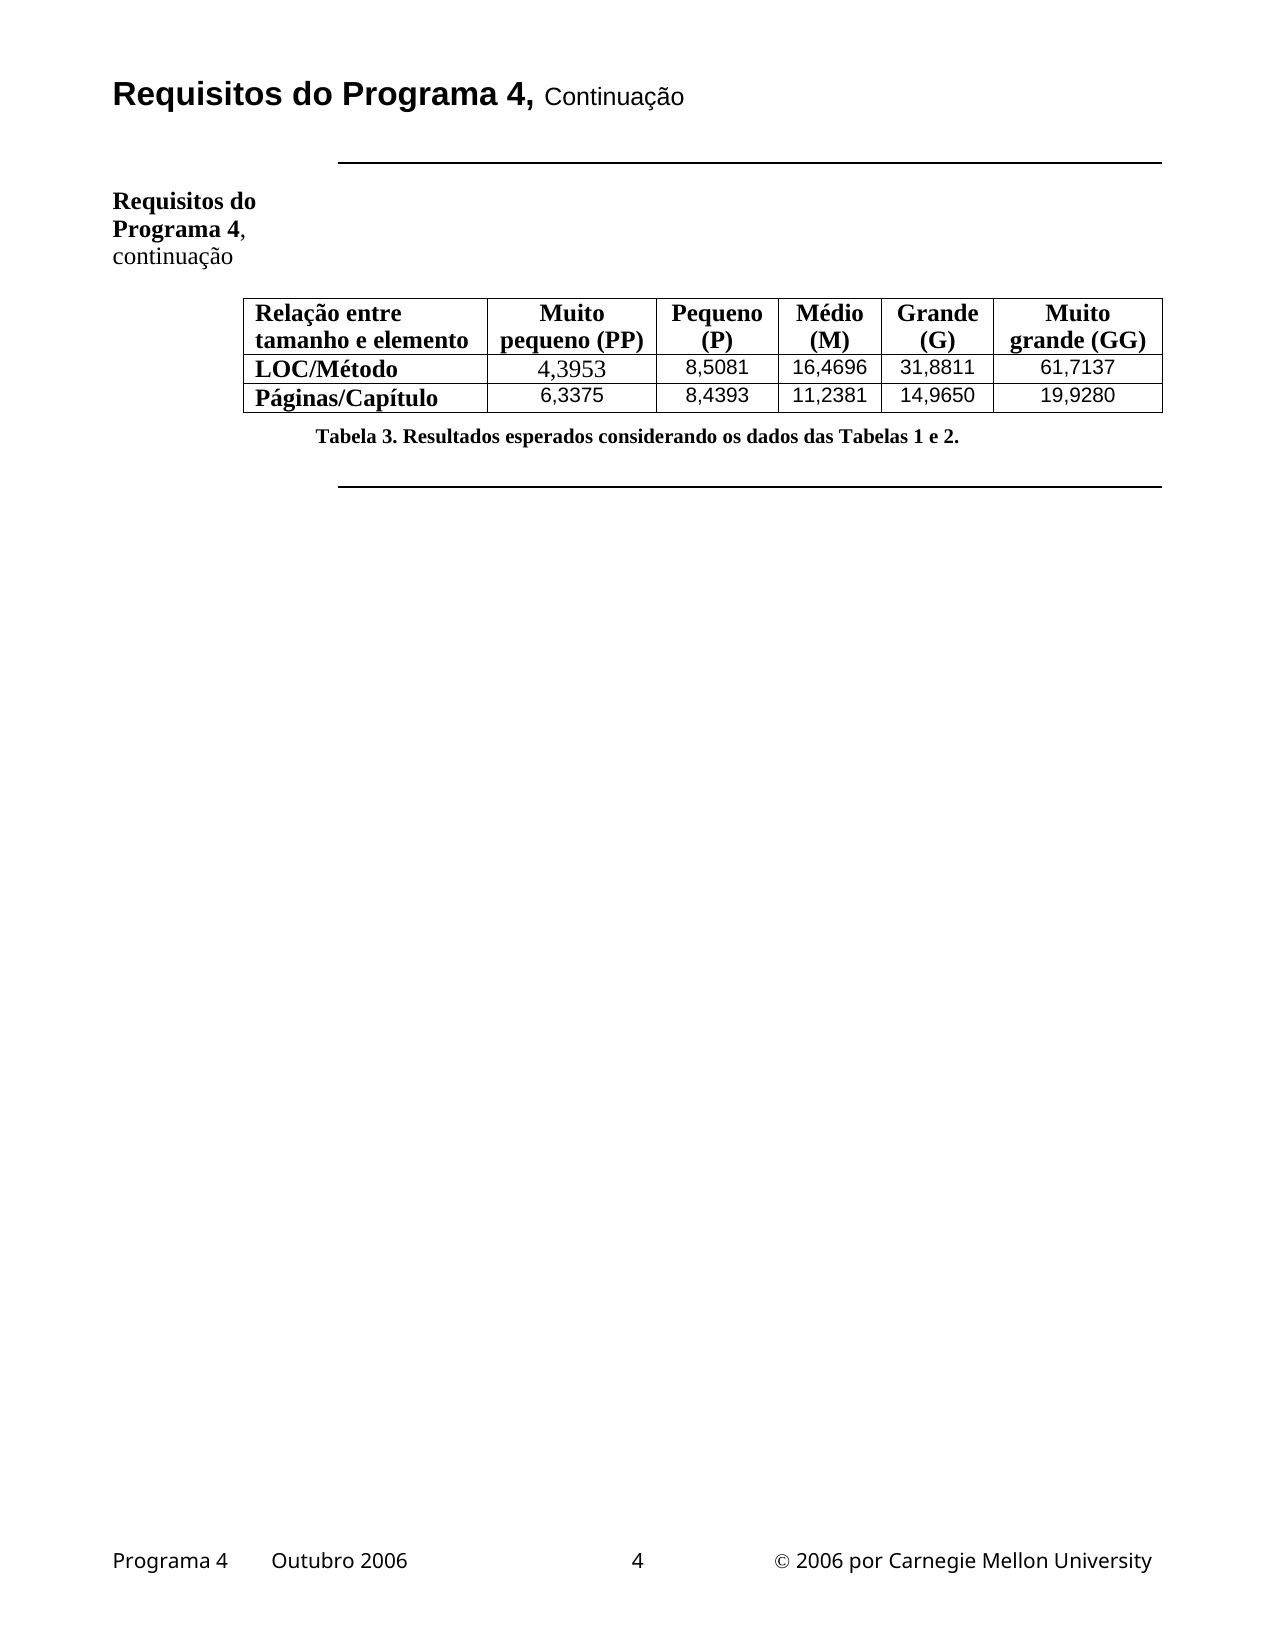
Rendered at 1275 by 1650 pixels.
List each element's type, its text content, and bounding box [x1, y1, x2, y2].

subtitle Requisitos do Programa 4, continuação [112, 187, 300, 270]
table_cell 61,7137 [994, 355, 1162, 383]
table_cell 8,4393 [657, 384, 778, 412]
table_header Grande (G) [882, 299, 993, 354]
table_cell 11,2381 [779, 384, 881, 412]
table_cell 19,9280 [994, 384, 1162, 412]
table_header Médio (M) [779, 299, 881, 354]
table_cell 8,5081 [657, 355, 778, 383]
table_cell LOC/Método [244, 355, 487, 383]
table_cell Páginas/Capítulo [244, 384, 487, 412]
table_cell 16,4696 [779, 355, 881, 383]
table_header Muito pequeno (PP) [488, 299, 656, 354]
table_header Pequeno (P) [657, 299, 778, 354]
table_cell 14,9650 [882, 384, 993, 412]
table_cell 4,3953 [488, 355, 656, 383]
text Tabela 3. Resultados esperados considerando os dados das Tabelas 1 e 2. [112, 425, 1162, 448]
table_header Relação entre tamanho e elemento [244, 299, 487, 354]
table_cell 31,8811 [882, 355, 993, 383]
table_header Muito grande (GG) [994, 299, 1162, 354]
subtitle Requisitos do Programa 4, Continuação [112, 75, 1275, 112]
table_cell 6,3375 [488, 384, 656, 412]
